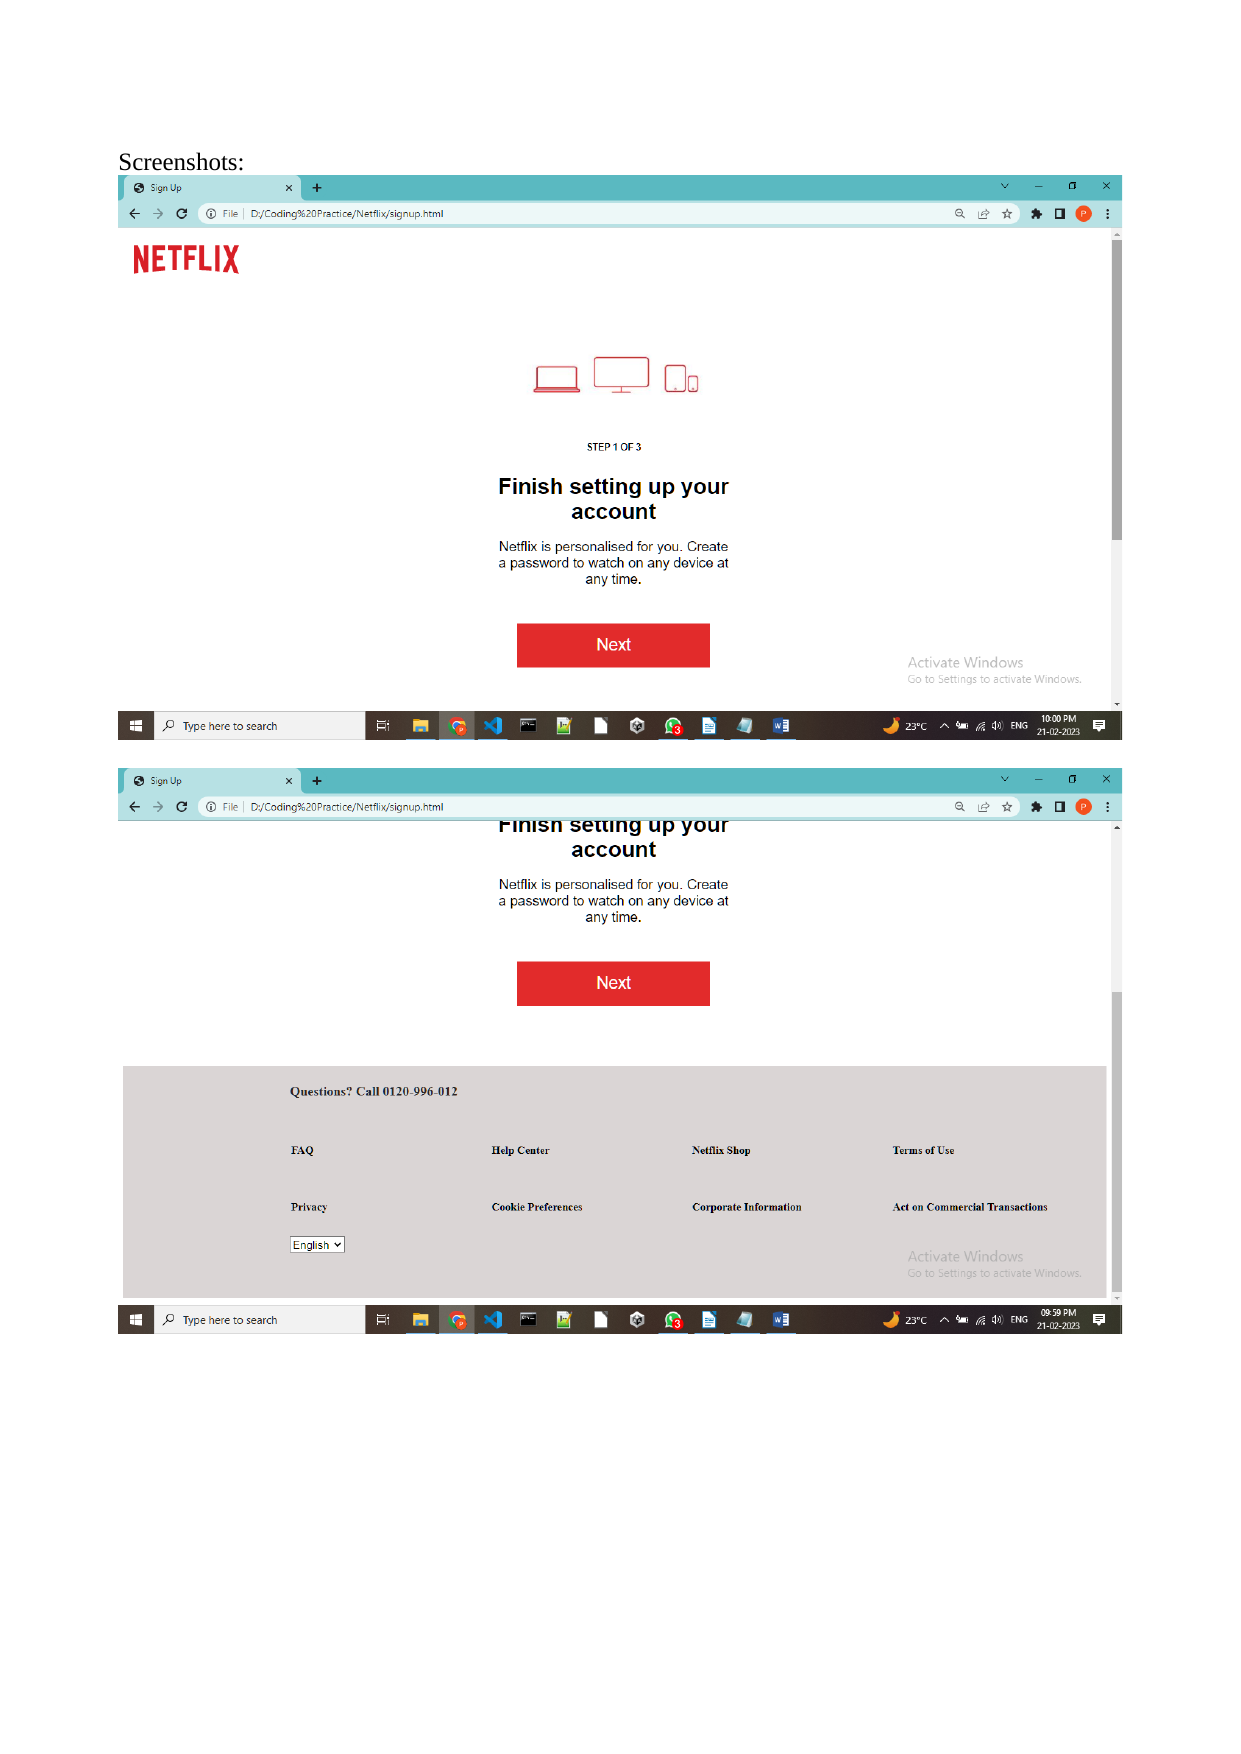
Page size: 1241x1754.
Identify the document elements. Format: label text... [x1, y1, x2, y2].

picture [118, 175, 1123, 740]
picture [118, 768, 1123, 1334]
text Screenshots: [118, 147, 1122, 175]
